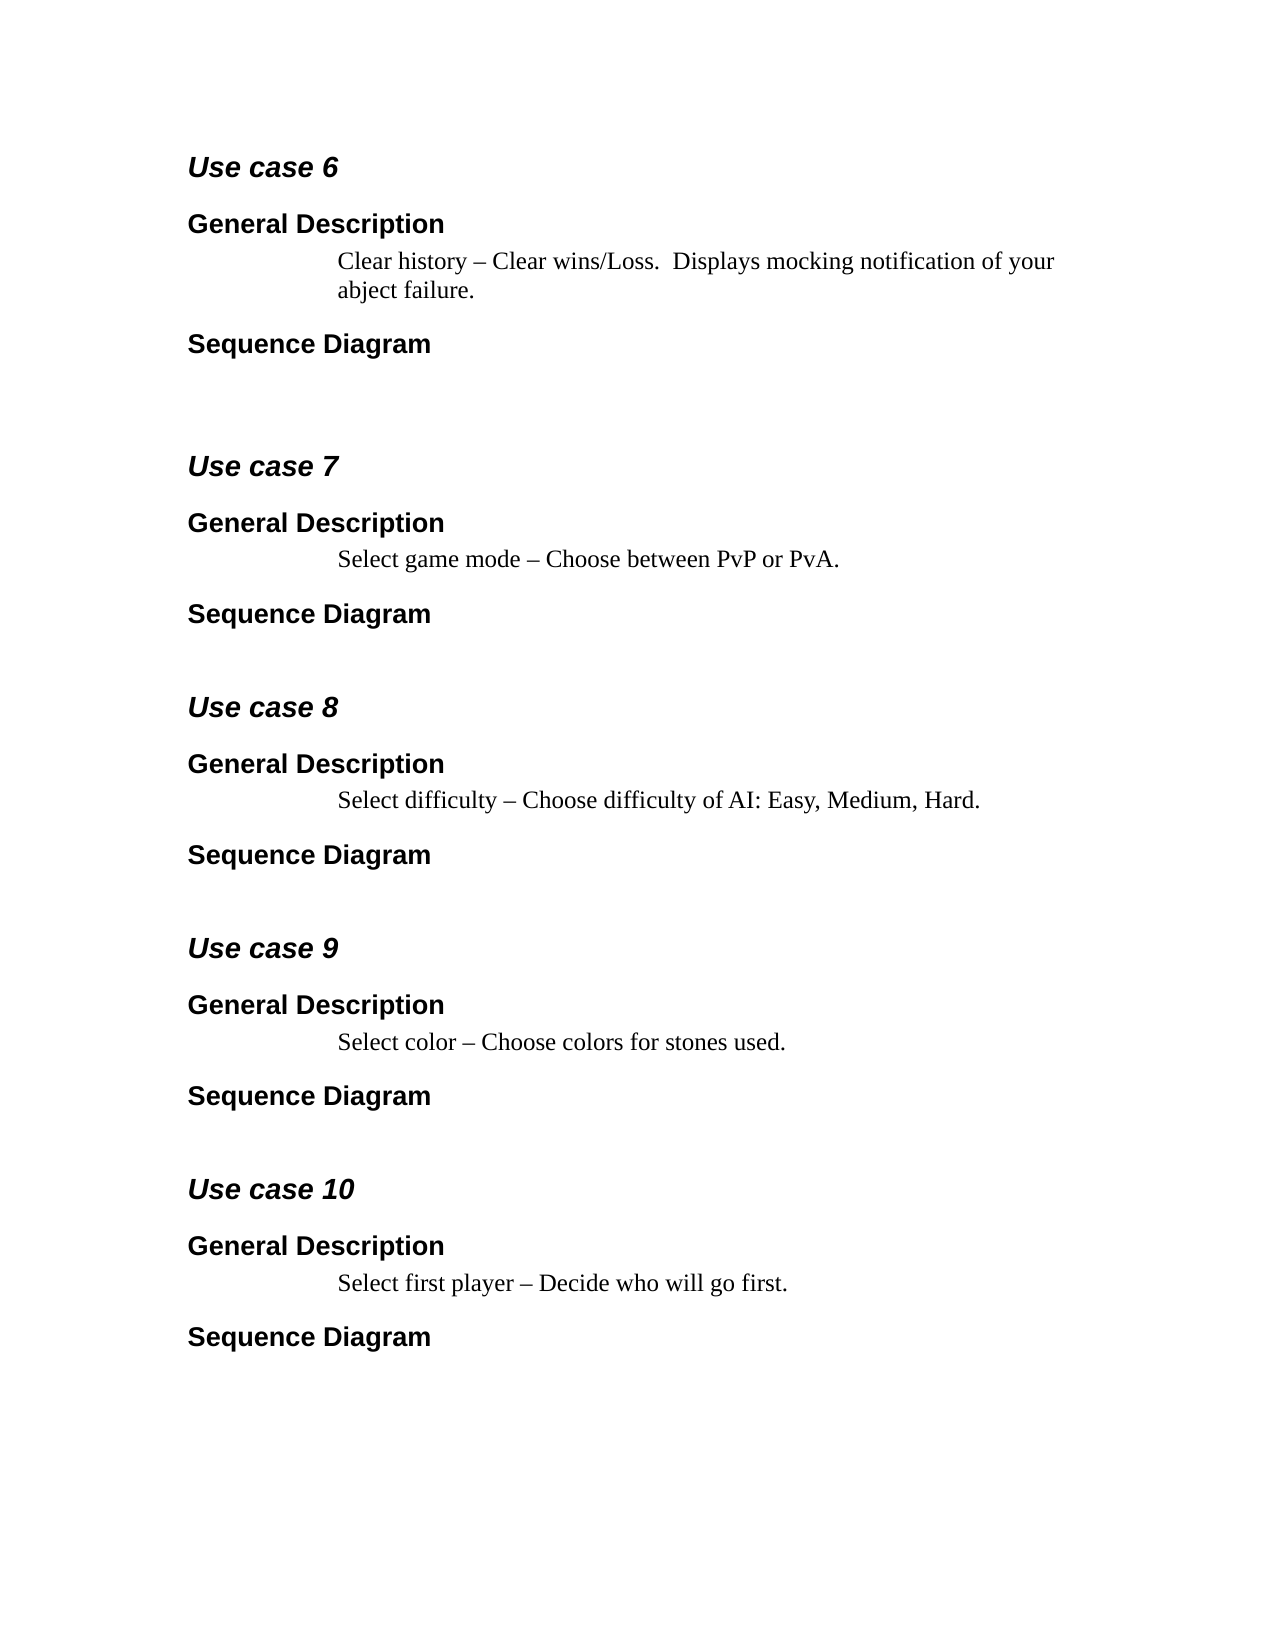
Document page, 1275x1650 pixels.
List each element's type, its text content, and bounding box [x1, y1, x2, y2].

subtitle Use case 6 [187, 150, 1087, 183]
text Select difficulty – Choose difficulty of AI: Easy, Medium, Hard. [337, 786, 1087, 814]
subtitle Sequence Diagram [187, 598, 1087, 629]
text Select first player – Decide who will go first. [262, 1268, 1087, 1296]
subtitle Sequence Diagram [187, 1321, 1087, 1353]
text Select game mode – Choose between PvP or PvA. [337, 544, 1087, 573]
subtitle Use case 9 [187, 931, 1087, 964]
subtitle General Description [187, 1230, 1087, 1261]
subtitle General Description [187, 507, 1087, 538]
subtitle Sequence Diagram [187, 839, 1087, 871]
subtitle Sequence Diagram [187, 328, 1087, 360]
subtitle Use case 7 [187, 448, 1087, 482]
subtitle General Description [187, 748, 1087, 779]
text Select color – Choose colors for stones used. [337, 1027, 1087, 1055]
subtitle Use case 10 [187, 1172, 1087, 1205]
text Clear history – Clear wins/Loss. Displays mocking notification of your abject failure. [337, 246, 1087, 303]
subtitle General Description [187, 989, 1087, 1020]
subtitle Sequence Diagram [187, 1080, 1087, 1112]
subtitle General Description [187, 208, 1087, 240]
subtitle Use case 8 [187, 689, 1087, 723]
